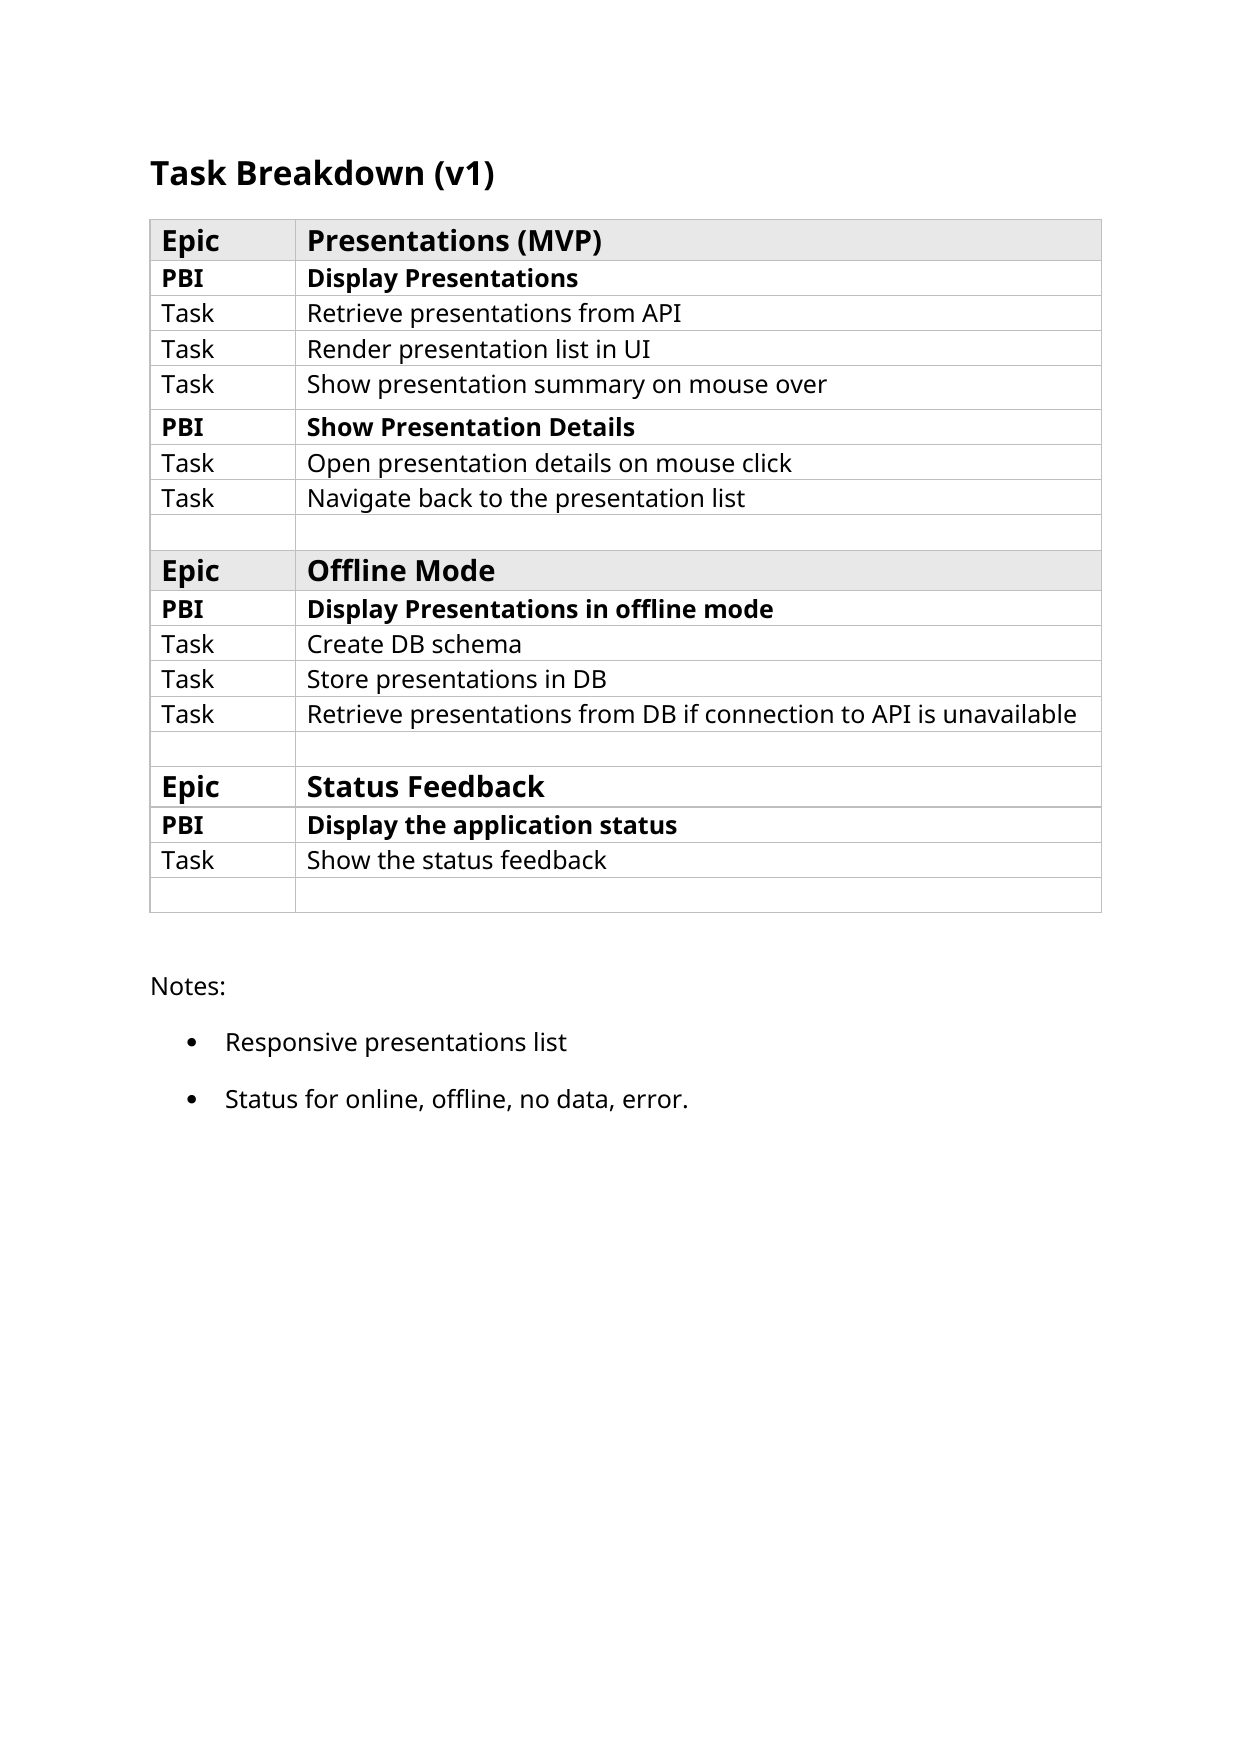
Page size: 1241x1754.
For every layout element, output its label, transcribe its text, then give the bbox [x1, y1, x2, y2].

table_cell Epic [151, 767, 295, 806]
table_cell Display Presentations [296, 261, 1101, 295]
table_cell PBI [151, 261, 295, 295]
table_cell Task [151, 480, 295, 514]
table_cell Task [151, 626, 295, 660]
table_cell Render presentation list in UI [296, 331, 1101, 365]
table_cell Show the status feedback [296, 843, 1101, 877]
table_cell Store presentations in DB [296, 661, 1101, 696]
table_cell Create DB schema [296, 626, 1101, 660]
table_cell Show Presentation Details [296, 410, 1101, 444]
list Responsive presentations list [187, 1025, 1090, 1059]
table_cell Status Feedback [296, 767, 1101, 806]
table_cell [151, 732, 295, 766]
table_cell Task [151, 697, 295, 731]
table_cell Display Presentations in offline mode [296, 591, 1101, 625]
table_cell Display the application status [296, 808, 1101, 842]
table_cell Task [151, 366, 295, 409]
table_cell [296, 878, 1101, 912]
table_cell Retrieve presentations from DB if connection to API is unavailable [296, 697, 1101, 731]
table_cell Task [151, 331, 295, 365]
table_cell Show presentation summary on mouse over [296, 366, 1101, 409]
table_cell PBI [151, 410, 295, 444]
table_cell Task [151, 445, 295, 479]
table_cell Task [151, 661, 295, 696]
table_cell [296, 515, 1101, 549]
table_cell [151, 515, 295, 549]
table_cell Task [151, 843, 295, 877]
table_cell Offline Mode [296, 551, 1101, 590]
table_header Epic [151, 220, 295, 260]
list Status for online, offline, no data, error. [187, 1081, 1090, 1115]
text Task Breakdown (v1) [150, 150, 1090, 195]
table_cell [296, 732, 1101, 766]
table_cell [151, 878, 295, 912]
table_cell Task [151, 296, 295, 330]
table_cell PBI [151, 591, 295, 625]
table_cell Retrieve presentations from API [296, 296, 1101, 330]
table_cell Open presentation details on mouse click [296, 445, 1101, 479]
table_cell Epic [151, 551, 295, 590]
table_cell Navigate back to the presentation list [296, 480, 1101, 514]
table_cell PBI [151, 808, 295, 842]
text Notes: [150, 969, 1090, 1003]
table_header Presentations (MVP) [296, 220, 1101, 260]
